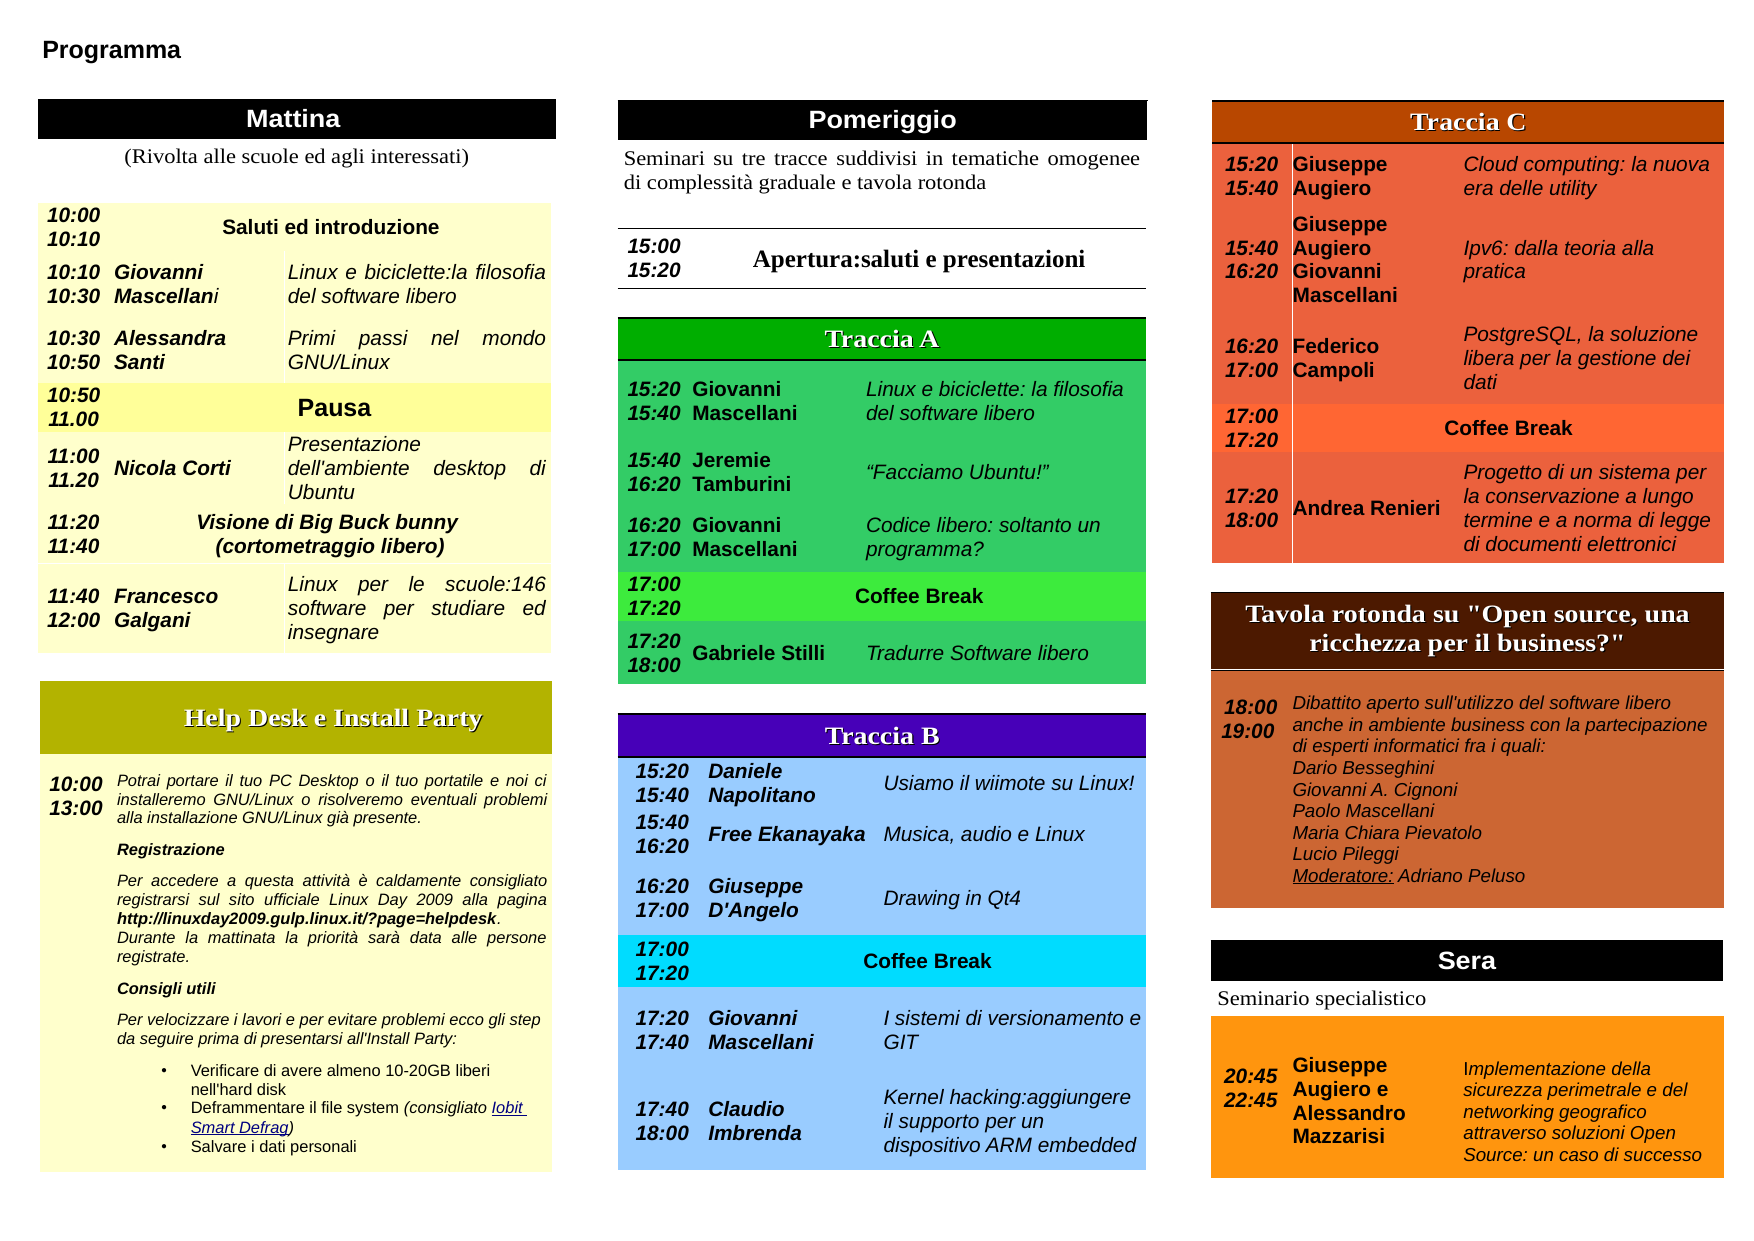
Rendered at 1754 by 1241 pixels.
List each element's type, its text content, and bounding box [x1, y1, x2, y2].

table_cell Federico Campoli [1293, 312, 1463, 404]
table_cell Pausa [111, 383, 551, 432]
table_header Traccia C [1212, 102, 1724, 142]
table_cell Linux e biciclette: la filosofia del software libero [866, 361, 1146, 441]
table_header Help Desk e Install Party [114, 681, 552, 754]
table_cell Drawing in Qt4 [883, 860, 1146, 935]
table_header Apertura:saluti e presentazioni [692, 229, 1146, 288]
table_cell Linux per le scuole:146 software per studiare ed insegnare [285, 564, 551, 653]
table_cell 11:20 11:40 [38, 504, 111, 563]
table_cell I sistemi di versionamento e GIT [883, 987, 1146, 1072]
table_cell Free Ekanayaka [708, 808, 883, 860]
table_cell 15:20 15:40 [618, 361, 692, 441]
table_cell 18:00 19:00 [1211, 671, 1292, 908]
table_header [40, 681, 114, 754]
table_cell 16:20 17:00 [618, 860, 708, 935]
table_cell Giuseppe Augiero [1293, 144, 1463, 207]
table_cell 17:40 18:00 [618, 1072, 708, 1170]
table_cell Alessandra Santi [111, 317, 284, 383]
table_cell 17:00 17:20 [618, 572, 692, 621]
table_header Mattina [38, 100, 556, 139]
table_header 15:00 15:20 [618, 229, 692, 288]
table_cell Tradurre Software libero [866, 621, 1146, 684]
table_header Programma [30, 30, 564, 70]
table_header Sera [1211, 941, 1723, 981]
table_cell Coffee Break [692, 572, 1146, 621]
table_cell Codice libero: soltanto un programma? [866, 503, 1146, 572]
table_cell 15:40 16:20 [1212, 207, 1292, 312]
table_cell Giovanni Mascellani [111, 251, 284, 317]
table_cell 17:20 18:00 [618, 621, 692, 684]
table_header 10:00 10:10 [38, 203, 111, 251]
table_cell 17:20 17:40 [618, 987, 708, 1072]
table_cell 15:20 15:40 [618, 758, 708, 808]
table_cell 10:30 10:50 [38, 317, 111, 383]
table_cell 10:50 11.00 [38, 383, 111, 432]
table_cell “Facciamo Ubuntu!” [866, 441, 1146, 503]
table_header Implementazione della sicurezza perimetrale e del networking geografico attraverso soluzioni Open Source: un caso di successo [1463, 1016, 1724, 1178]
table_cell Primi passi nel mondo GNU/Linux [285, 317, 551, 383]
table_cell 17:00 17:20 [618, 935, 708, 987]
table_header Traccia A [618, 319, 1146, 359]
table_cell Gabriele Stilli [692, 621, 866, 684]
table_cell 17:20 18:00 [1212, 452, 1292, 563]
table_cell Presentazione dell'ambiente desktop di Ubuntu [285, 432, 551, 504]
table_cell Jeremie Tamburini [692, 441, 866, 503]
table_cell Cloud computing: la nuova era delle utility [1463, 144, 1724, 207]
table_header Pomeriggio [618, 101, 1147, 140]
table_cell 15:20 15:40 [1212, 144, 1292, 207]
table_cell Francesco Galgani [111, 564, 284, 653]
table_header Seminari su tre tracce suddivisi in tematiche omogenee di complessità graduale e tavola rotonda [618, 140, 1146, 199]
table_cell 10:10 10:30 [38, 251, 111, 317]
table_cell Visione di Big Buck bunny (cortometraggio libero) [111, 504, 551, 563]
table_cell Nicola Corti [111, 432, 284, 504]
table_cell 17:00 17:20 [1212, 404, 1292, 452]
table_cell Giovanni Mascellani [692, 361, 866, 441]
table_header Tavola rotonda su "Open source, una ricchezza per il business?" [1211, 593, 1724, 669]
table_cell Coffee Break [1293, 404, 1724, 452]
table_cell Potrai portare il tuo PC Desktop o il tuo portatile e noi ci installeremo GNU/Linux o risolveremo eventuali problemi alla installazione GNU/Linux già presente. Registrazione Per accedere a questa attività è caldamente consigliato registrarsi sul sito ufficiale Linux Day 2009 alla pagina http://linuxday2009.gulp.linux.it/?page=helpdesk. Durante la mattinata la priorità sarà data alle persone registrate. Consigli utili Per velocizzare i lavori e per evitare problemi ecco gli step da seguire prima di presentarsi all'Install Party: Verificare di avere almeno 10-20GB liberi nell'hard disk Deframmentare il file system (consigliato Iobit Smart Defrag) Salvare i dati personali [114, 754, 552, 1172]
table_cell Kernel hacking:aggiungere il supporto per un dispositivo ARM embedded [883, 1072, 1146, 1170]
table_cell Claudio Imbrenda [708, 1072, 883, 1170]
table_cell Progetto di un sistema per la conservazione a lungo termine e a norma di legge di documenti elettronici [1463, 452, 1724, 563]
table_cell 11:00 11.20 [38, 432, 111, 504]
table_header 20:45 22:45 [1211, 1016, 1292, 1178]
table_cell Andrea Renieri [1293, 452, 1463, 563]
table_header Seminario specialistico [1211, 981, 1722, 1016]
table_cell Daniele Napolitano [708, 758, 883, 808]
table_cell Giuseppe D'Angelo [708, 860, 883, 935]
table_cell 10:00 13:00 [40, 754, 114, 1172]
table_cell 15:40 16:20 [618, 441, 692, 503]
table_header Giuseppe Augiero e Alessandro Mazzarisi [1292, 1016, 1463, 1178]
table_cell Usiamo il wiimote su Linux! [883, 758, 1146, 808]
table_cell Giuseppe Augiero Giovanni Mascellani [1293, 207, 1463, 312]
table_cell Dibattito aperto sull'utilizzo del software libero anche in ambiente business con la partecipazione di esperti informatici fra i quali: Dario Besseghini Giovanni A. Cignoni Paolo Mascellani Maria Chiara Pievatolo Lucio Pileggi Moderatore: Adriano Peluso [1292, 671, 1724, 908]
table_cell 16:20 17:00 [618, 503, 692, 572]
table_cell Ipv6: dalla teoria alla pratica [1463, 207, 1724, 312]
table_cell Linux e biciclette:la filosofia del software libero [285, 251, 551, 317]
table_cell Giovanni Mascellani [692, 503, 866, 572]
table_cell (Rivolta alle scuole ed agli interessati) [38, 139, 556, 174]
table_cell 11:40 12:00 [38, 564, 111, 653]
table_header Saluti ed introduzione [111, 203, 551, 251]
table_cell 15:40 16:20 [618, 808, 708, 860]
table_cell Giovanni Mascellani [708, 987, 883, 1072]
table_header Traccia B [618, 715, 1146, 756]
table_cell 16:20 17:00 [1212, 312, 1292, 404]
table_cell Coffee Break [708, 935, 1146, 987]
table_cell Musica, audio e Linux [883, 808, 1146, 860]
table_cell PostgreSQL, la soluzione libera per la gestione dei dati [1463, 312, 1724, 404]
